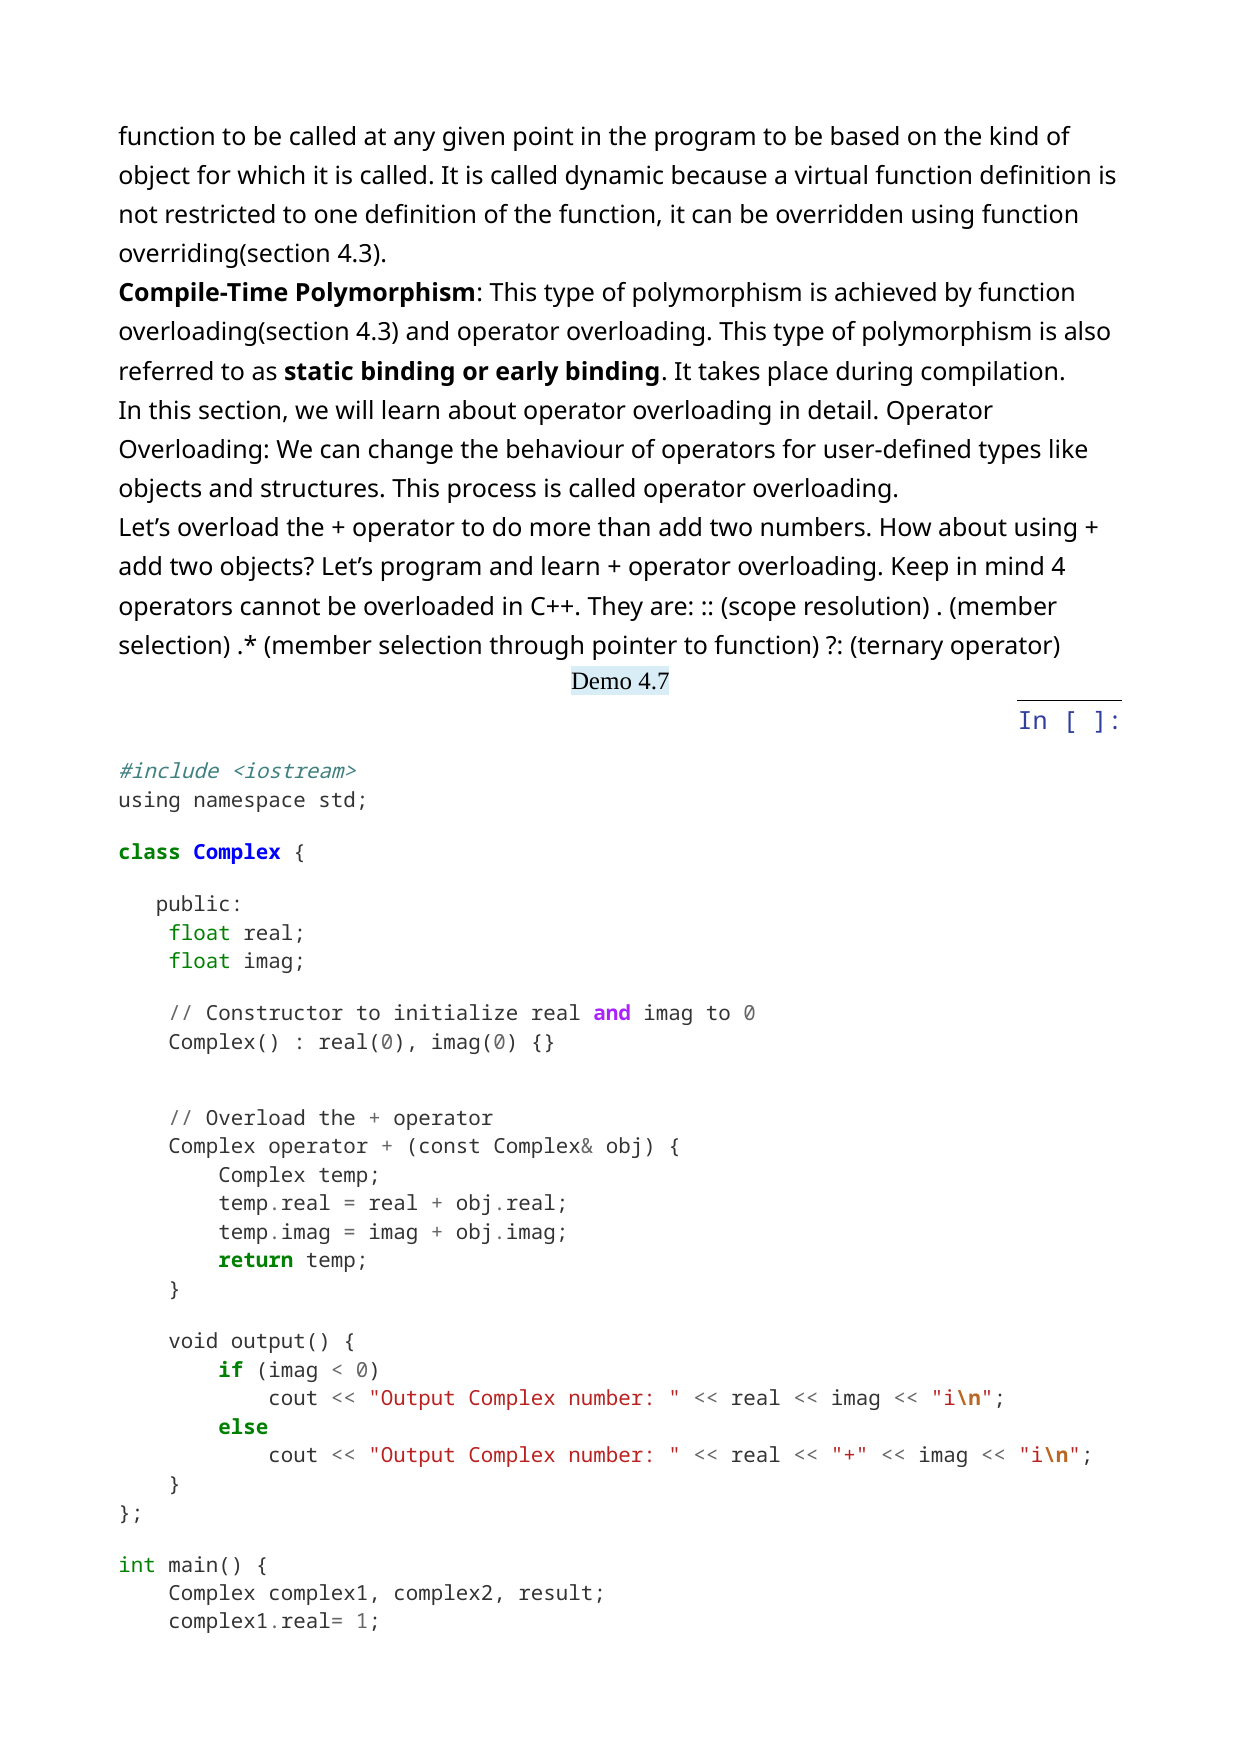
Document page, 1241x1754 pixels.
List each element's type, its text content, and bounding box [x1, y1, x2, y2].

text }; [118, 1498, 1122, 1526]
text Complex complex1, complex2, result; [118, 1578, 1122, 1607]
text #include <iostream> [118, 757, 1122, 785]
text temp.imag = imag + obj.imag; [118, 1217, 1122, 1246]
text public: [118, 889, 1122, 918]
text function to be called at any given point in the program to be based on the kind of object for which it is called. It is called dynamic because a virtual function definition is not restricted to one definition of the function, it can be overridden using function overriding(section 4.3). [118, 118, 1122, 270]
text Complex() : real(0), imag(0) {} [118, 1027, 1122, 1056]
text return temp; [118, 1246, 1122, 1274]
text using namespace std; [118, 785, 1122, 813]
text Complex temp; [118, 1160, 1122, 1188]
text // Constructor to initialize real and imag to 0 [118, 998, 1122, 1027]
text class Complex { [118, 837, 1122, 866]
text float imag; [118, 946, 1122, 975]
text temp.real = real + obj.real; [118, 1188, 1122, 1217]
text In [ ]: [118, 699, 1122, 737]
text complex1.real= 1; [118, 1607, 1122, 1635]
text else [118, 1412, 1122, 1441]
text In this section, we will learn about operator overloading in detail. Operator Overloading: We can change the behaviour of operators for user-defined types like objects and structures. This process is called operator overloading. [118, 392, 1122, 505]
text cout << "Output Complex number: " << real << "+" << imag << "i\n"; [118, 1441, 1122, 1469]
text } [118, 1469, 1122, 1498]
text Complex operator + (const Complex& obj) { [118, 1131, 1122, 1160]
text } [118, 1274, 1122, 1303]
text Let’s overload the + operator to do more than add two numbers. How about using + add two objects? Let’s program and learn + operator overloading. Keep in mind 4 operators cannot be overloaded in C++. They are: :: (scope resolution) . (member selection) .* (member selection through pointer to function) ?: (ternary operator) [118, 510, 1122, 661]
text void output() { [118, 1326, 1122, 1355]
text Compile-Time Polymorphism: This type of polymorphism is achieved by function overloading(section 4.3) and operator overloading. This type of polymorphism is also referred to as static binding or early binding. It takes place during compilation. [118, 275, 1122, 387]
text int main() { [118, 1550, 1122, 1578]
text if (imag < 0) [118, 1355, 1122, 1383]
text float real; [118, 918, 1122, 946]
text cout << "Output Complex number: " << real << imag << "i\n"; [118, 1383, 1122, 1412]
text Demo 4.7 [118, 666, 1122, 695]
text // Overload the + operator [118, 1103, 1122, 1131]
